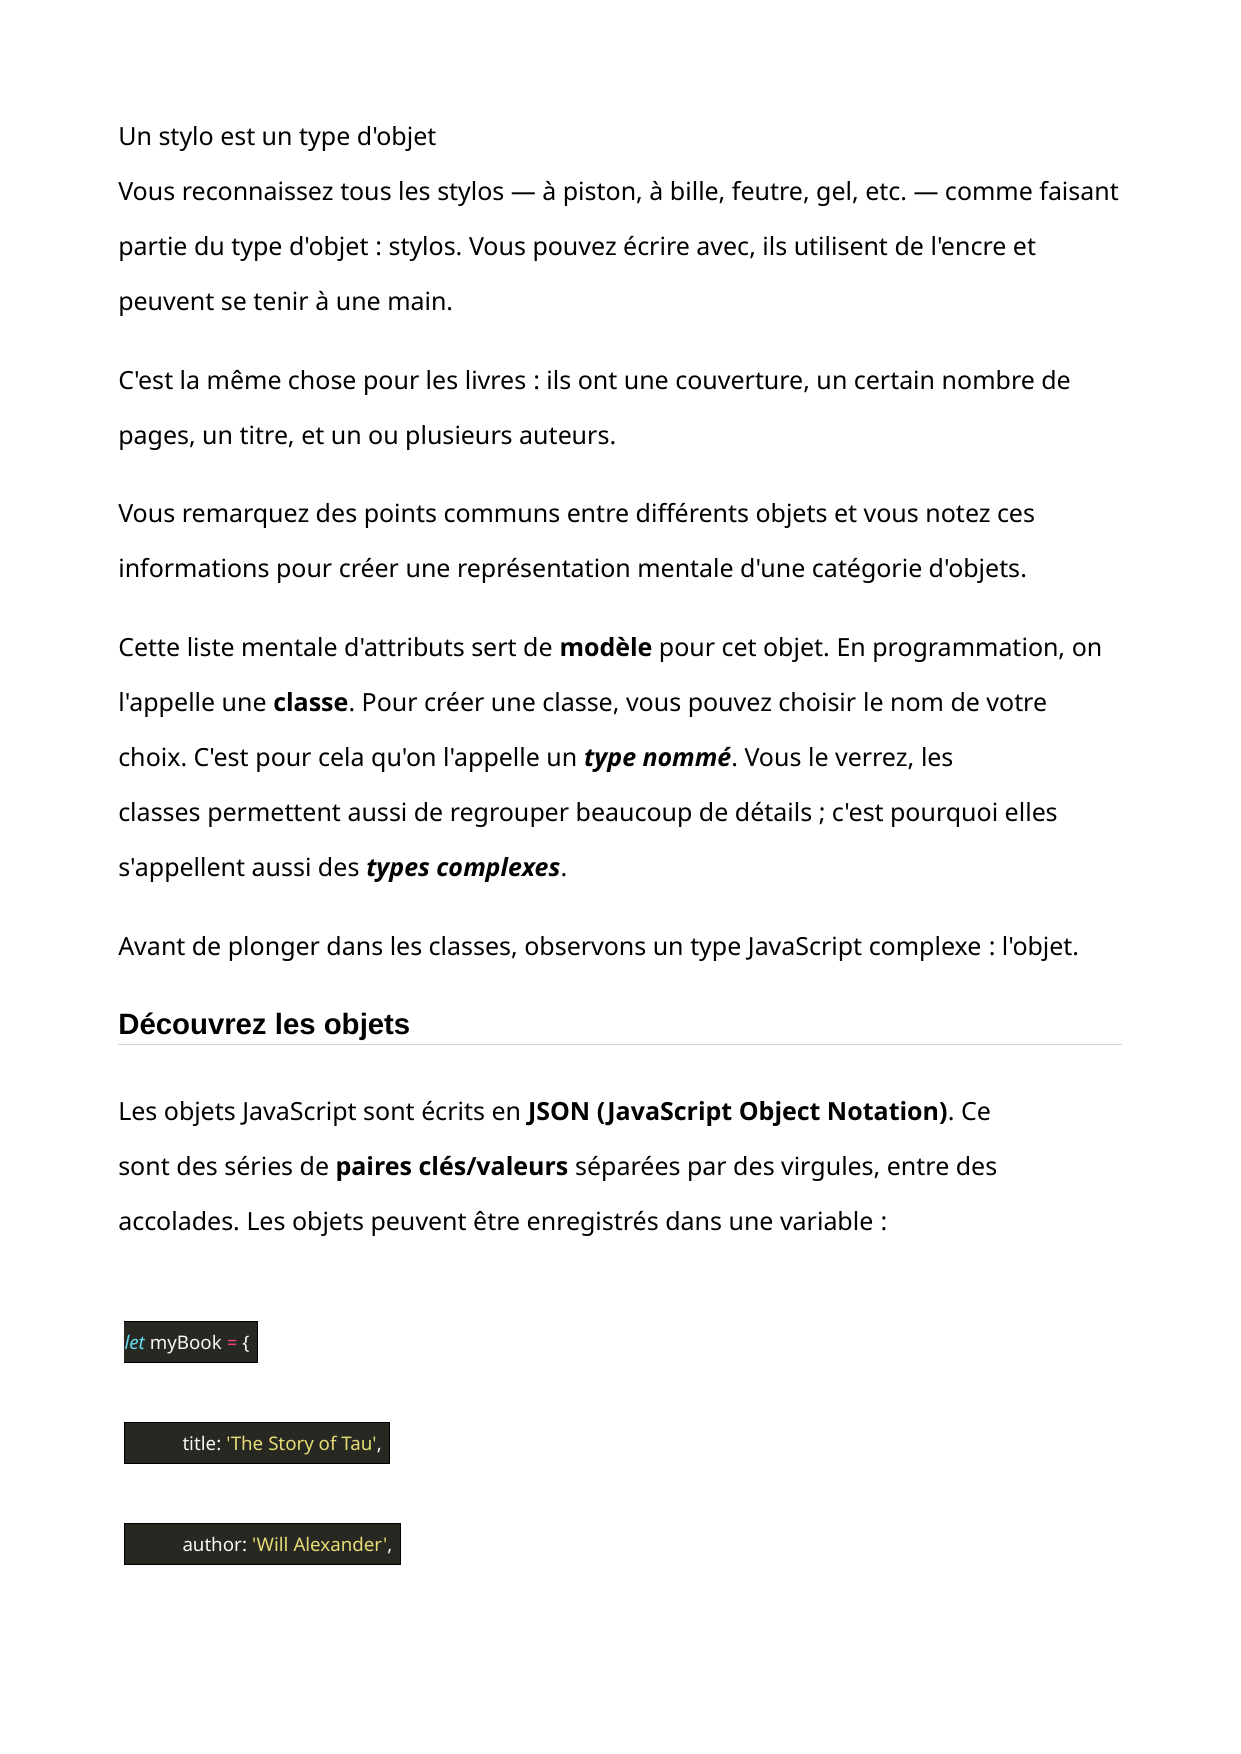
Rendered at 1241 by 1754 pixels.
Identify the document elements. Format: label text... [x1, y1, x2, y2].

text [390, 1422, 1111, 1463]
text Les objets JavaScript sont écrits en JSON (JavaScript Object Notation). Ce sont des séries de paires clés/valeurs séparées par des virgules, entre des accolades. Les objets peuvent être enregistrés dans une variable : [118, 1093, 1122, 1237]
text [258, 1321, 1111, 1362]
text let myBook = { [124, 1322, 257, 1362]
text Cette liste mentale d'attributs sert de modèle pour cet objet. En programmation, on l'appelle une classe. Pour créer une classe, vous pouvez choisir le nom de votre choix. C'est pour cela qu'on l'appelle un type nommé. Vous le verrez, les classes permettent aussi de regrouper beaucoup de détails ; c'est pourquoi elles s'appellent aussi des types complexes. [118, 629, 1122, 884]
text C'est la même chose pour les livres : ils ont une couverture, un certain nombre de pages, un titre, et un ou plusieurs auteurs. [118, 362, 1122, 451]
text title: 'The Story of Tau', [125, 1423, 389, 1463]
text Un stylo est un type d'objet [118, 118, 1122, 152]
text [401, 1523, 1111, 1564]
subtitle Découvrez les objets [118, 1007, 1122, 1044]
text Avant de plonger dans les classes, observons un type JavaScript complexe : l'objet. [118, 928, 1122, 963]
text Vous remarquez des points communs entre différents objets et vous notez ces informations pour créer une représentation mentale d'une catégorie d'objets. [118, 496, 1122, 585]
text Vous reconnaissez tous les stylos — à piston, à bille, feutre, gel, etc. — comme faisant partie du type d'objet : stylos. Vous pouvez écrire avec, ils utilisent de l'encre et peuvent se tenir à une main. [118, 173, 1122, 318]
text author: 'Will Alexander', [125, 1524, 400, 1564]
